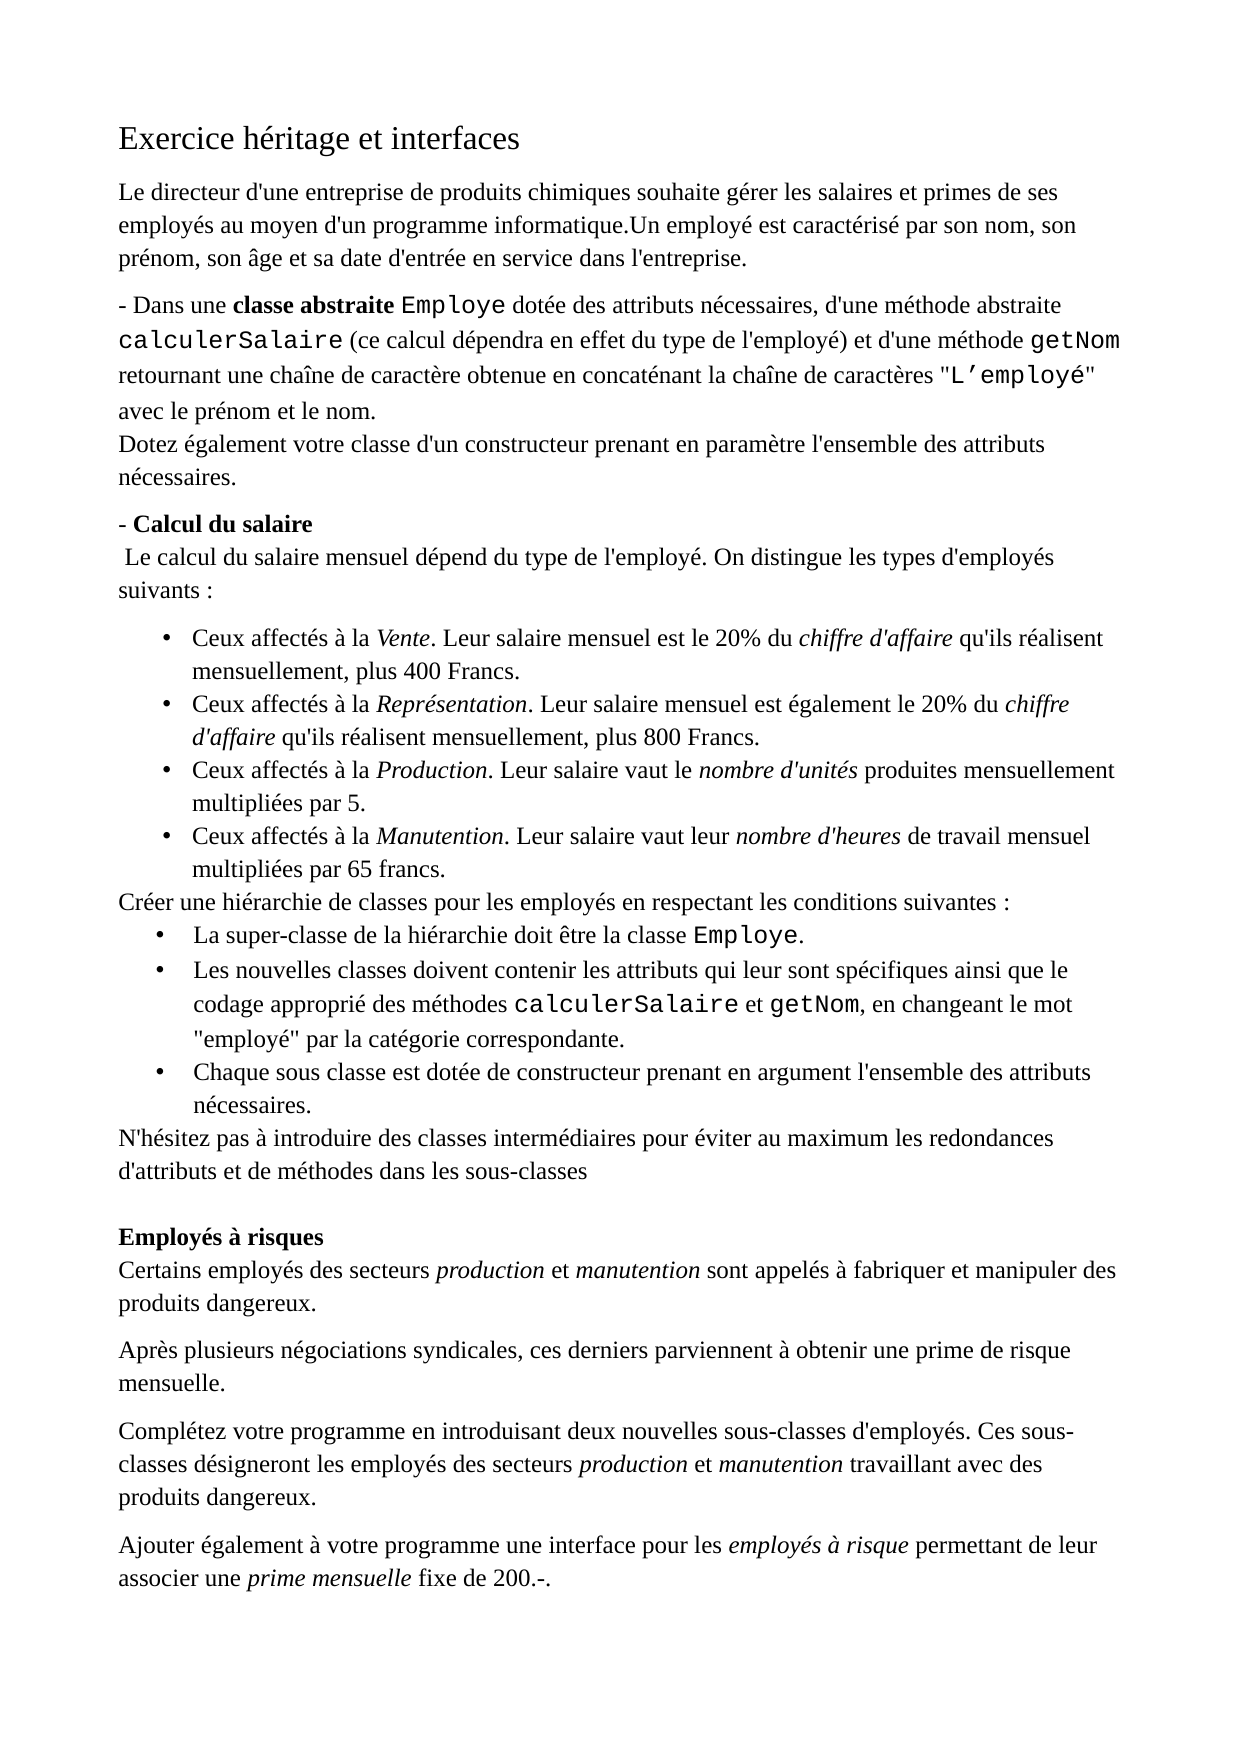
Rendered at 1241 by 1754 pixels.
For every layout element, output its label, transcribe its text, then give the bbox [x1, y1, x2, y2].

list Les nouvelles classes doivent contenir les attributs qui leur sont spécifiques ainsi que le codage approprié des méthodes calculerSalaire et getNom, en changeant le mot "employé" par la catégorie correspondante. [156, 956, 1122, 1052]
text N'hésitez pas à introduire des classes intermédiaires pour éviter au maximum les redondances d'attributs et de méthodes dans les sous-classes [118, 1123, 1122, 1184]
text Le directeur d'une entreprise de produits chimiques souhaite gérer les salaires et primes de ses employés au moyen d'un programme informatique.Un employé est caractérisé par son nom, son prénom, son âge et sa date d'entrée en service dans l'entreprise. [118, 177, 1122, 272]
text Exercice héritage et interfaces [118, 118, 1122, 156]
list La super-classe de la hiérarchie doit être la classe Employe. [156, 920, 1122, 951]
list Ceux affectés à la Production. Leur salaire vaut le nombre d'unités produites mensuellement multipliées par 5. [162, 755, 1122, 817]
text Complétez votre programme en introduisant deux nouvelles sous-classes d'employés. Ces sous-classes désigneront les employés des secteurs production et manutention travaillant avec des produits dangereux. [118, 1416, 1122, 1511]
text Après plusieurs négociations syndicales, ces derniers parviennent à obtenir une prime de risque mensuelle. [118, 1336, 1122, 1397]
text - Calcul du salaire Le calcul du salaire mensuel dépend du type de l'employé. On distingue les types d'employés suivants : [118, 509, 1122, 604]
list Chaque sous classe est dotée de constructeur prenant en argument l'ensemble des attributs nécessaires. [156, 1057, 1122, 1118]
text Certains employés des secteurs production et manutention sont appelés à fabriquer et manipuler des produits dangereux. [118, 1255, 1122, 1317]
text Employés à risques [118, 1222, 1122, 1251]
list Ceux affectés à la Représentation. Leur salaire mensuel est également le 20% du chiffre d'affaire qu'ils réalisent mensuellement, plus 800 Francs. [162, 689, 1122, 751]
text - Dans une classe abstraite Employe dotée des attributs nécessaires, d'une méthode abstraite calculerSalaire (ce calcul dépendra en effet du type de l'employé) et d'une méthode getNom retournant une chaîne de caractère obtenue en concaténant la chaîne de caractères "L’employé" avec le prénom et le nom. Dotez également votre classe d'un constructeur prenant en paramètre l'ensemble des attributs nécessaires. [118, 290, 1122, 491]
list Ceux affectés à la Manutention. Leur salaire vaut leur nombre d'heures de travail mensuel multipliées par 65 francs. [162, 821, 1122, 883]
text Créer une hiérarchie de classes pour les employés en respectant les conditions suivantes : [118, 887, 1122, 916]
text Ajouter également à votre programme une interface pour les employés à risque permettant de leur associer une prime mensuelle fixe de 200.-. [118, 1530, 1122, 1592]
list Ceux affectés à la Vente. Leur salaire mensuel est le 20% du chiffre d'affaire qu'ils réalisent mensuellement, plus 400 Francs. [162, 623, 1122, 685]
